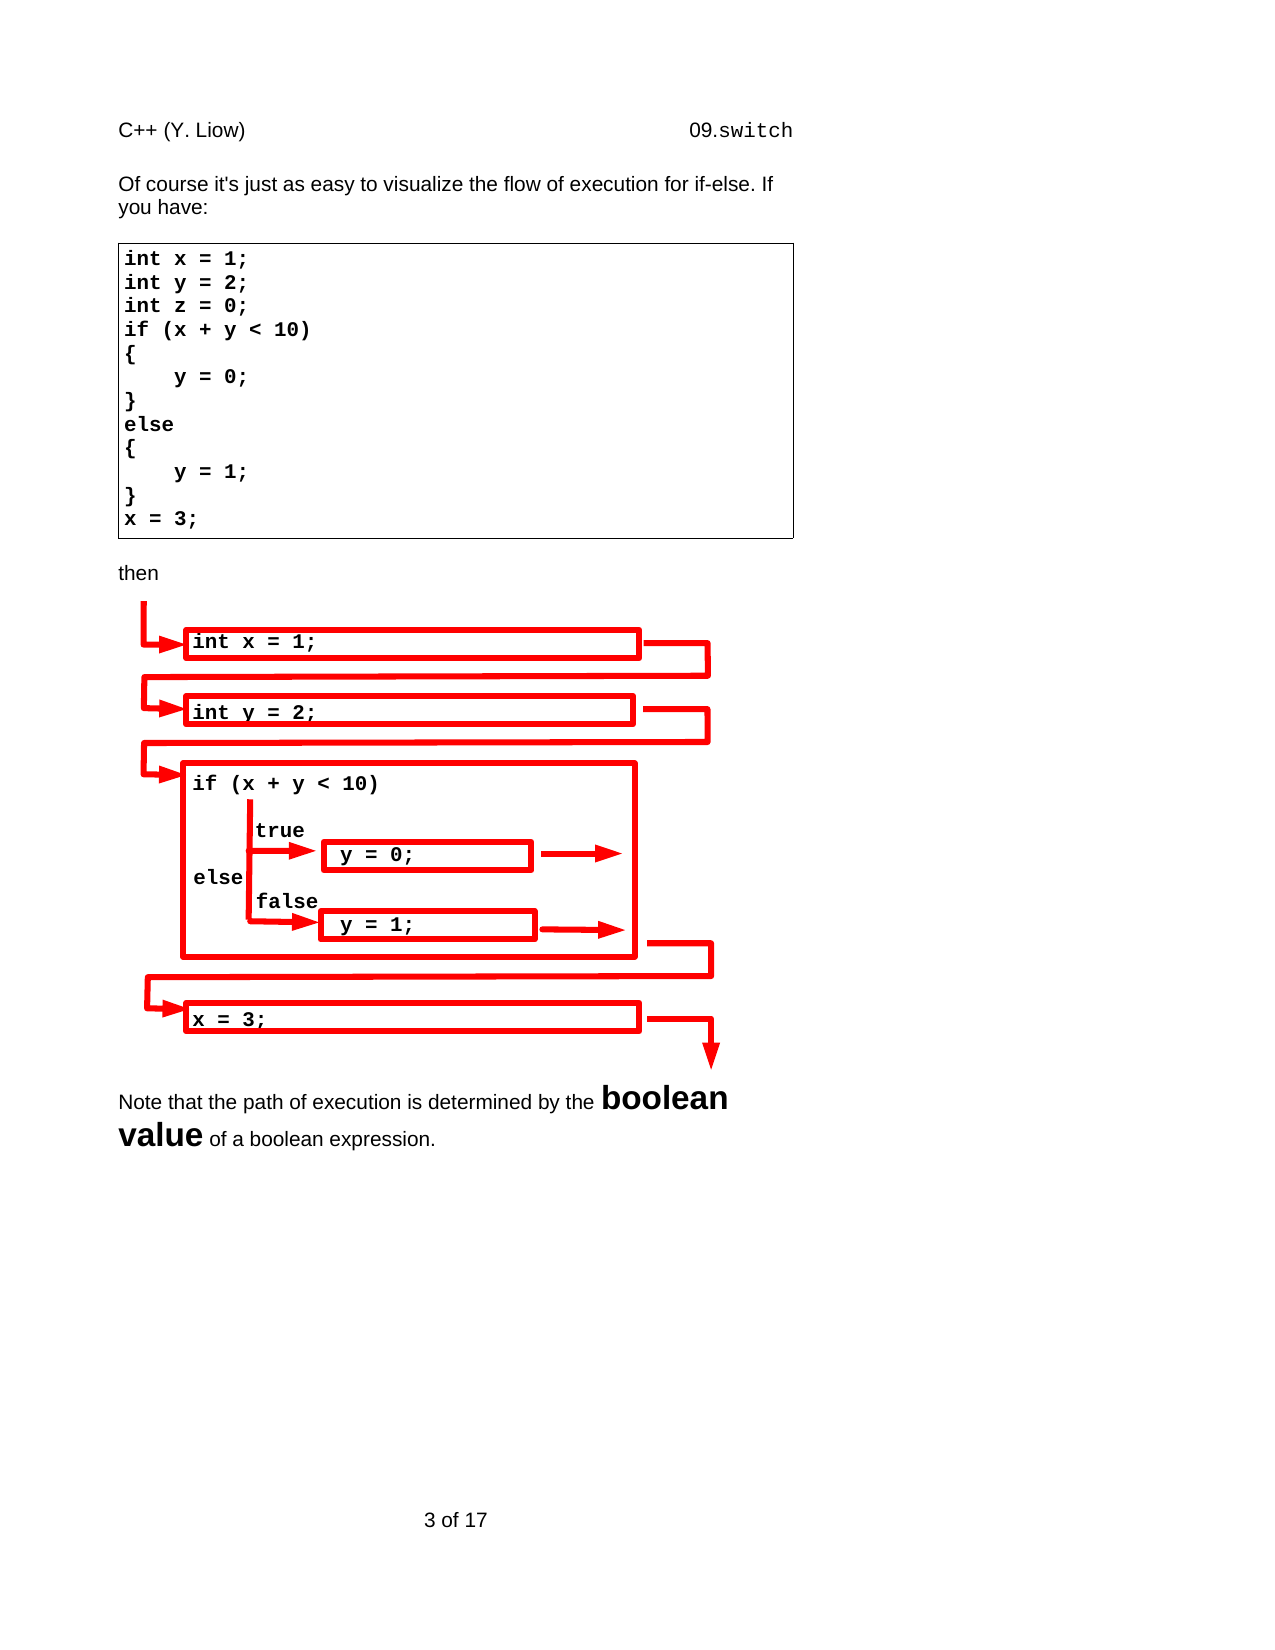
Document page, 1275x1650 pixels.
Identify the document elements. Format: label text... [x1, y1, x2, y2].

text [538, 914, 632, 938]
text [642, 1009, 793, 1033]
text true [253, 820, 632, 843]
text y = 0; [327, 845, 528, 867]
text [642, 631, 793, 654]
text [638, 773, 793, 796]
table_header int x = 1; int y = 2; int z = 0; if (x + y < 10) { y = 0; } else { y = 1; } x = 3; [119, 244, 793, 538]
text [186, 820, 246, 843]
text [118, 843, 180, 867]
text [638, 820, 793, 843]
text [534, 843, 632, 867]
text [638, 914, 793, 938]
text if (x + y < 10) [186, 773, 632, 796]
text x = 3; [189, 1009, 636, 1028]
text int y = 2; [189, 702, 630, 721]
text [186, 891, 245, 914]
text [253, 843, 321, 867]
text [118, 1009, 183, 1033]
text [186, 914, 318, 938]
text [636, 702, 793, 725]
text [186, 843, 246, 867]
text [118, 867, 180, 891]
text [147, 631, 183, 643]
text [118, 631, 159, 654]
text [638, 843, 793, 867]
text [638, 867, 793, 891]
text Of course it's just as easy to visualize the flow of execution for if-else. If you have: [118, 173, 793, 219]
text y = 1; [324, 914, 532, 936]
text Note that the path of execution is determined by the boolean value of a boolean expression. [118, 1079, 793, 1154]
text [118, 891, 180, 914]
text [638, 891, 793, 914]
text [253, 867, 632, 891]
text [118, 702, 183, 725]
text [118, 773, 180, 796]
text false [252, 891, 632, 914]
text then [118, 561, 793, 584]
text [118, 820, 180, 843]
text [118, 914, 180, 938]
text int x = 1; [189, 633, 636, 654]
text else [186, 867, 246, 891]
